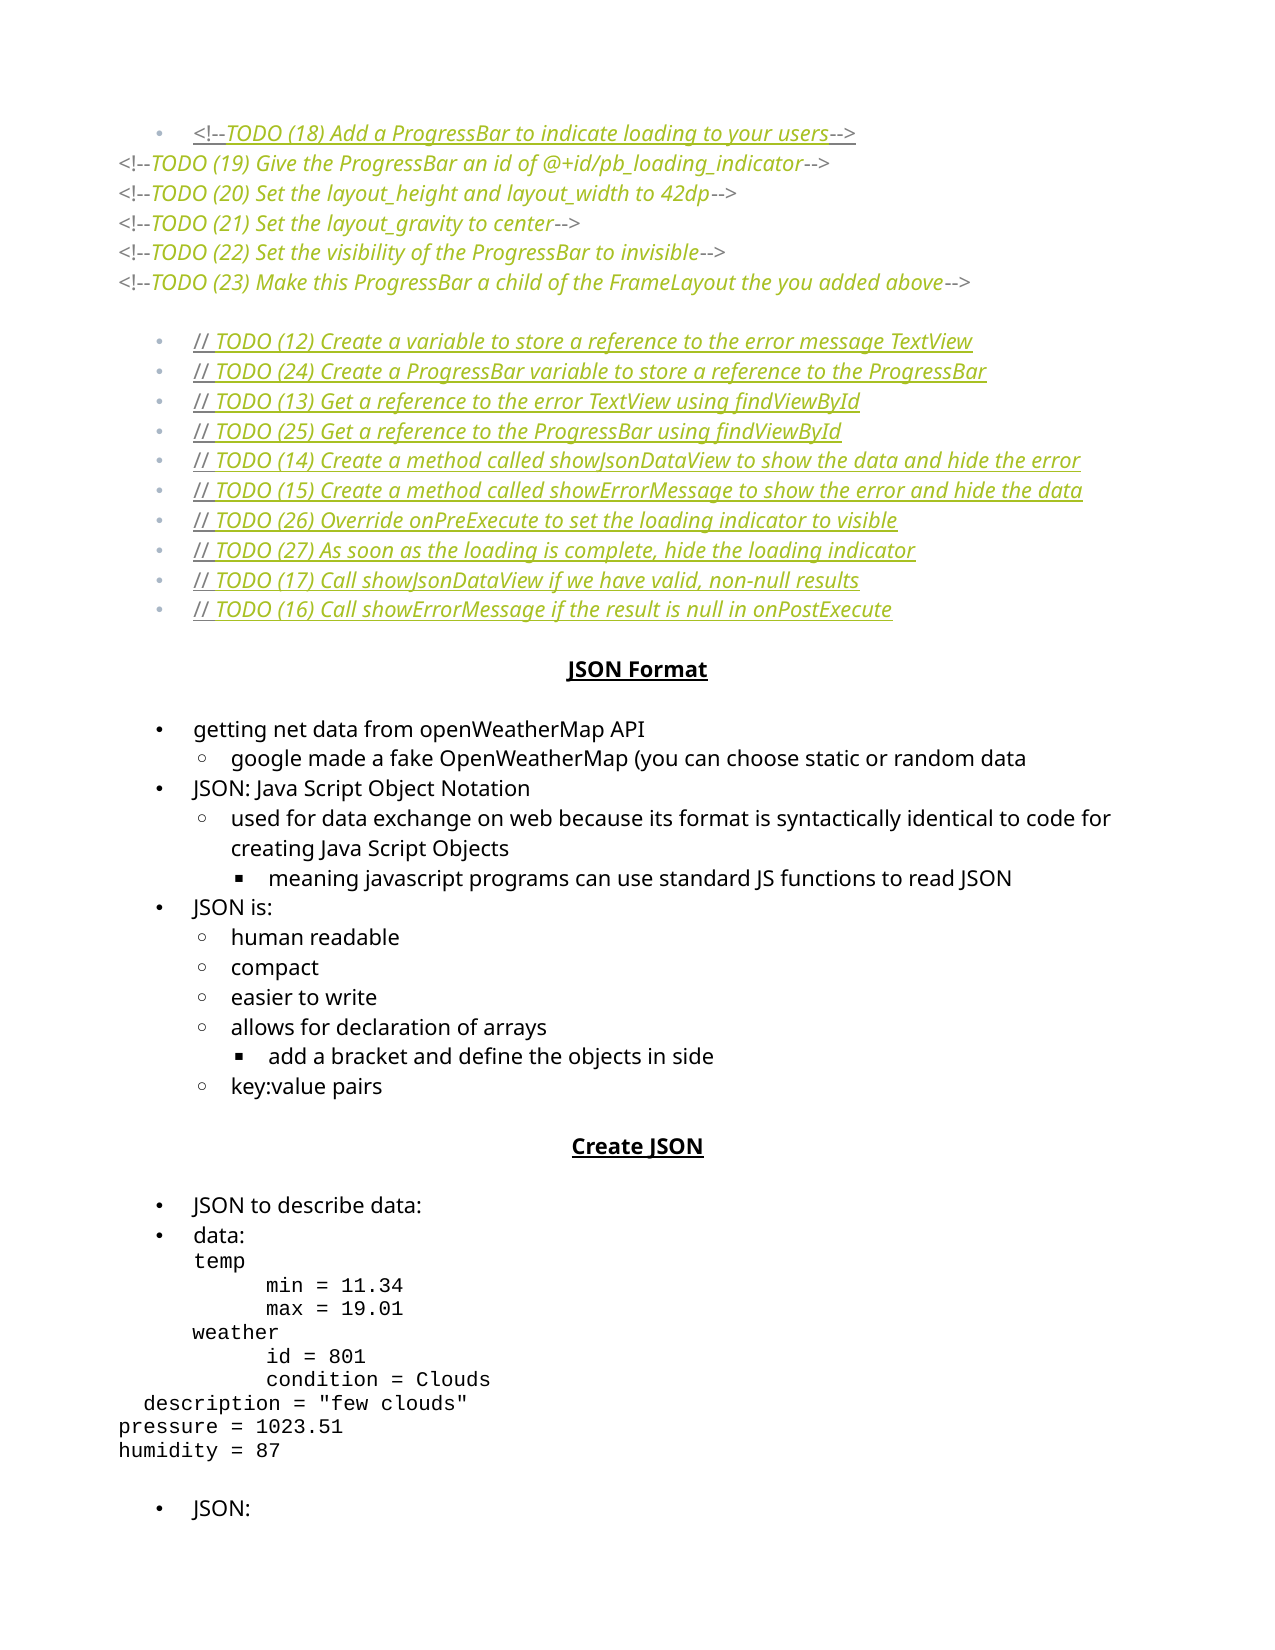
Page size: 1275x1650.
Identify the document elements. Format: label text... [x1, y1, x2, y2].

list google made a fake OpenWeatherMap (you can choose static or random data [193, 743, 1157, 773]
text max = 19.01 [118, 1298, 1157, 1322]
list JSON to describe data: [156, 1190, 1157, 1220]
list // TODO (24) Create a ProgressBar variable to store a reference to the ProgressBar [156, 356, 1157, 386]
list getting net data from openWeatherMap API [156, 714, 1157, 743]
list JSON: Java Script Object Notation [156, 773, 1157, 803]
text weather [118, 1322, 1157, 1346]
list allows for declaration of arrays [193, 1012, 1157, 1041]
list add a bracket and define the objects in side [231, 1041, 1157, 1071]
list key:value pairs [193, 1071, 1157, 1101]
text JSON Format [118, 654, 1157, 684]
list // TODO (14) Create a method called showJsonDataView to show the data and hide the error [156, 446, 1157, 475]
list compact [193, 952, 1157, 982]
text pressure = 1023.51 [118, 1417, 1157, 1440]
list // TODO (27) As soon as the loading is complete, hide the loading indicator [156, 535, 1157, 565]
text <!--TODO (20) Set the layout_height and layout_width to 42dp--> [118, 178, 1157, 207]
list <!--TODO (18) Add a ProgressBar to indicate loading to your users--> [156, 118, 1157, 148]
list used for data exchange on web because its format is syntactically identical to code for creating Java Script Objects [193, 803, 1157, 863]
list // TODO (25) Get a reference to the ProgressBar using findViewById [156, 416, 1157, 446]
list // TODO (16) Call showErrorMessage if the result is null in onPostExecute [156, 594, 1157, 624]
list // TODO (15) Create a method called showErrorMessage to show the error and hide the data [156, 475, 1157, 505]
text condition = Clouds [118, 1369, 1157, 1393]
list temp [156, 1250, 1157, 1275]
text <!--TODO (23) Make this ProgressBar a child of the FrameLayout the you added above--> [118, 267, 1157, 297]
list meaning javascript programs can use standard JS functions to read JSON [231, 863, 1157, 892]
text <!--TODO (19) Give the ProgressBar an id of @+id/pb_loading_indicator--> [118, 148, 1157, 178]
list JSON: [156, 1493, 1157, 1523]
text min = 11.34 [118, 1275, 1157, 1298]
text <!--TODO (22) Set the visibility of the ProgressBar to invisible--> [118, 237, 1157, 267]
list human readable [193, 922, 1157, 952]
list // TODO (12) Create a variable to store a reference to the error message TextView [156, 326, 1157, 356]
list // TODO (13) Get a reference to the error TextView using findViewById [156, 386, 1157, 416]
list easier to write [193, 982, 1157, 1012]
list // TODO (26) Override onPreExecute to set the loading indicator to visible [156, 505, 1157, 535]
list JSON is: [156, 892, 1157, 922]
list data: [156, 1220, 1157, 1250]
text <!--TODO (21) Set the layout_gravity to center--> [118, 207, 1157, 237]
text Create JSON [118, 1131, 1157, 1161]
list // TODO (17) Call showJsonDataView if we have valid, non-null results [156, 565, 1157, 594]
text id = 801 [118, 1346, 1157, 1369]
text humidity = 87 [118, 1440, 1157, 1464]
text description = "few clouds" [118, 1393, 1157, 1417]
